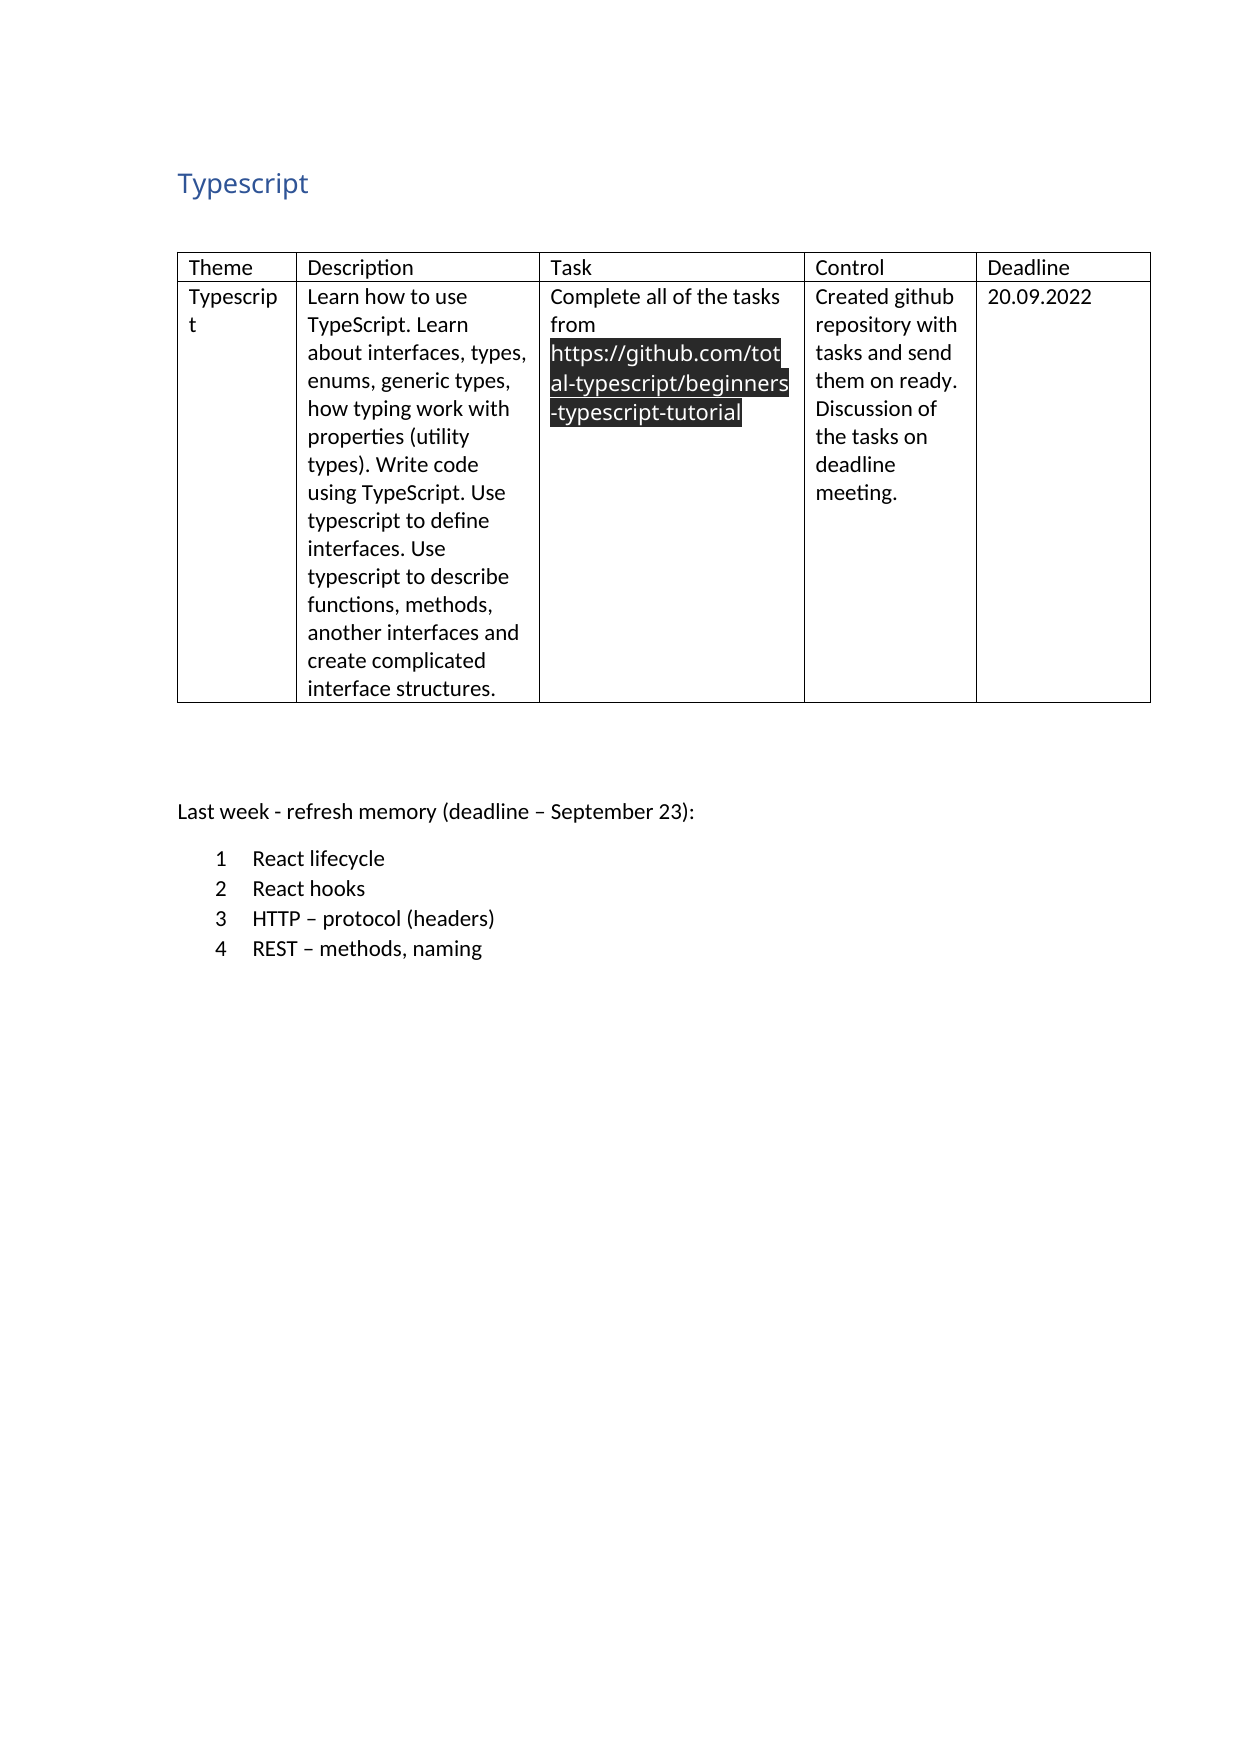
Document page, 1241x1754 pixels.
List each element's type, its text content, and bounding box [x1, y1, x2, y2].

table_header Theme [178, 253, 296, 281]
list React lifecycle [215, 844, 1152, 872]
table_header Control [805, 253, 976, 281]
list REST – methods, naming [215, 934, 1152, 962]
text Last week - refresh memory (deadline – September 23): [177, 797, 1152, 825]
subtitle Typescript [177, 165, 1152, 202]
table_cell Complete all of the tasks from https://github.com/total-typescript/beginners-typescript-tutorial [540, 282, 804, 702]
table_cell Created github repository with tasks and send them on ready. Discussion of the tasks on deadline meeting. [805, 282, 976, 702]
table_cell Learn how to use TypeScript. Learn about interfaces, types, enums, generic types, how typing work with properties (utility types). Write code using TypeScript. Use typescript to define interfaces. Use typescript to describe functions, methods, another interfaces and create complicated interface structures. [297, 282, 539, 702]
table_header Deadline [977, 253, 1150, 281]
table_cell Typescript [178, 282, 296, 702]
list React hooks [215, 874, 1152, 902]
table_header Task [540, 253, 804, 281]
list HTTP – protocol (headers) [215, 904, 1152, 932]
table_cell 20.09.2022 [977, 282, 1150, 702]
table_header Description [297, 253, 539, 281]
